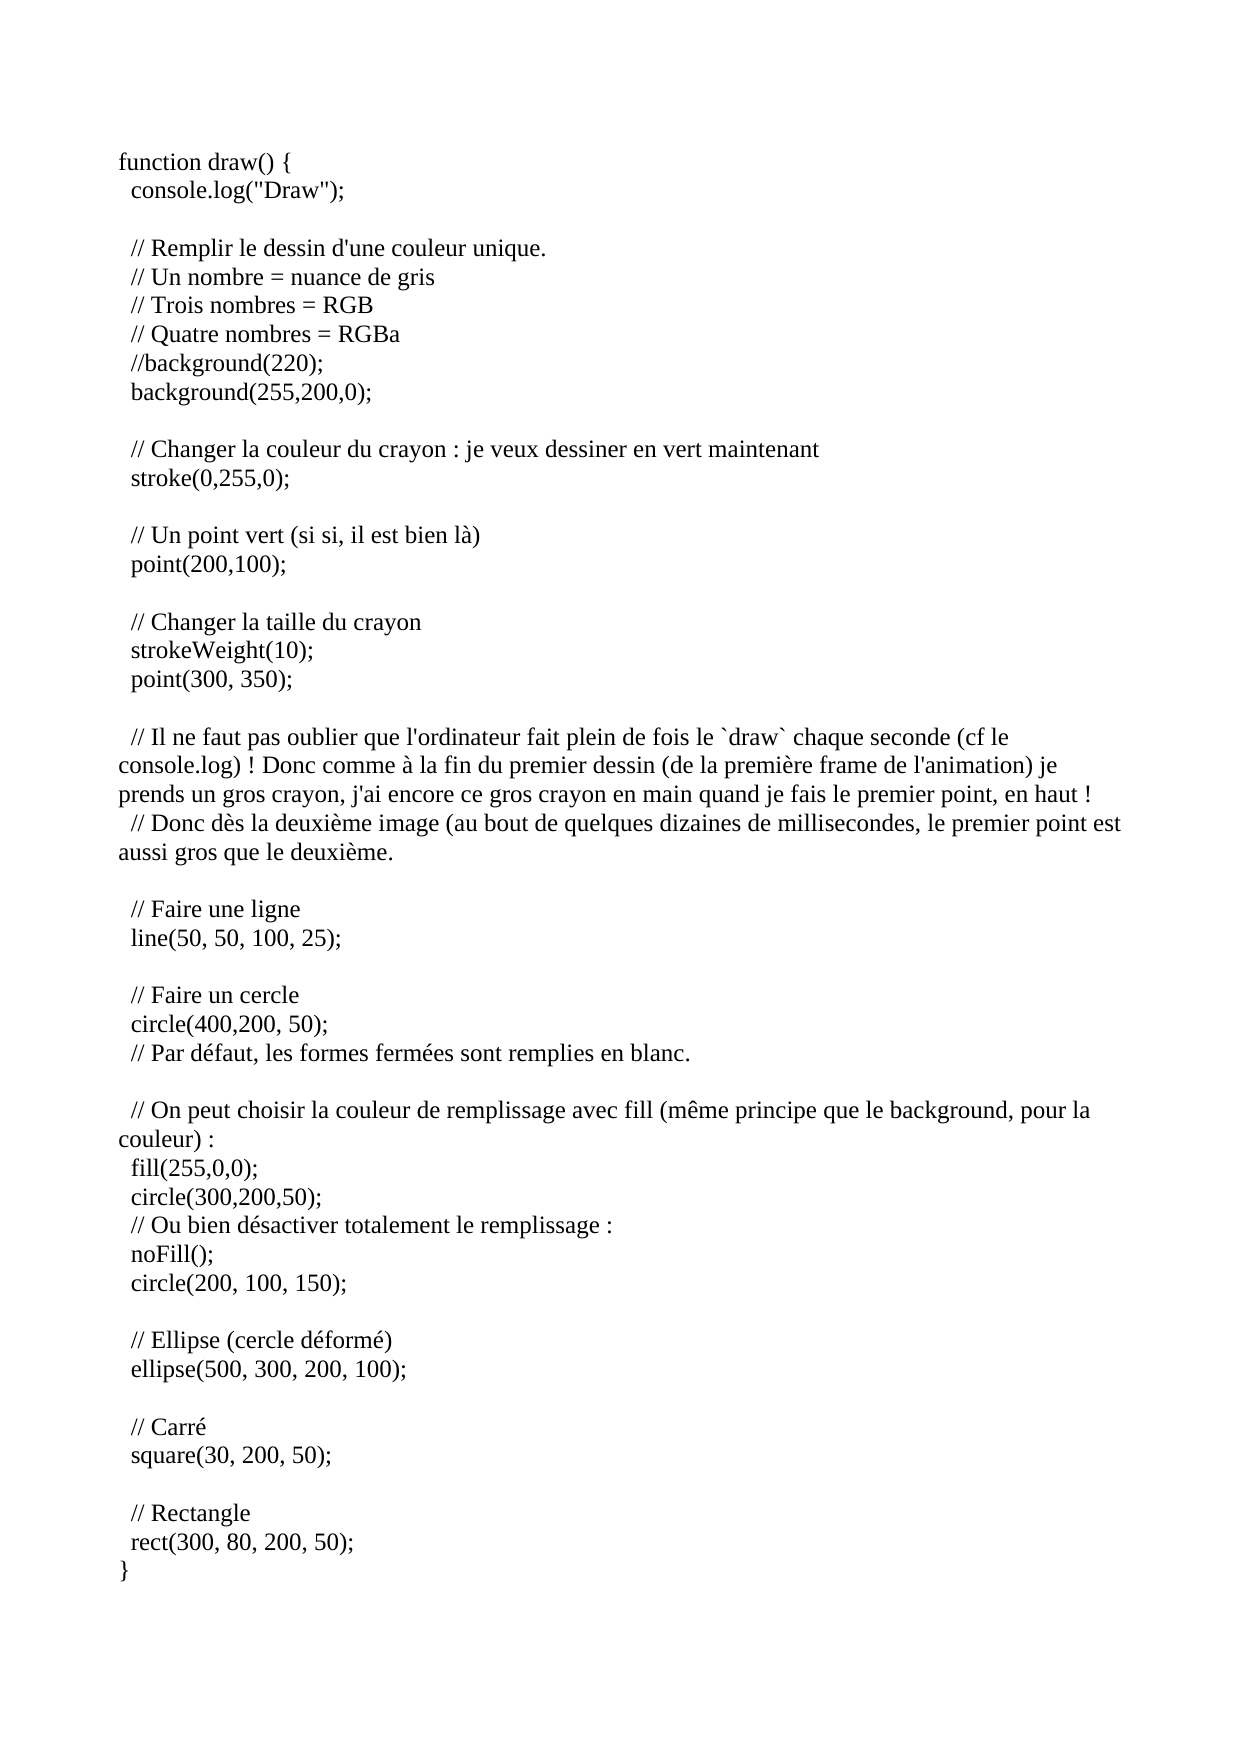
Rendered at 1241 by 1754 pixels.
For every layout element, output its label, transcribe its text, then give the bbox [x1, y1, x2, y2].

text strokeWeight(10); [118, 636, 1122, 664]
text } [118, 1556, 1122, 1584]
text ellipse(500, 300, 200, 100); [118, 1354, 1122, 1383]
text // Remplir le dessin d'une couleur unique. [118, 233, 1122, 262]
text // Il ne faut pas oublier que l'ordinateur fait plein de fois le `draw` chaque seconde (cf le console.log) ! Donc comme à la fin du premier dessin (de la première frame de l'animation) je prends un gros crayon, j'ai encore ce gros crayon en main quand je fais le premier point, en haut ! [118, 722, 1122, 808]
text line(50, 50, 100, 25); [118, 923, 1122, 952]
text fill(255,0,0); [118, 1153, 1122, 1182]
text // Ellipse (cercle déformé) [118, 1326, 1122, 1354]
text console.log("Draw"); [118, 176, 1122, 204]
text // Trois nombres = RGB [118, 291, 1122, 319]
text //background(220); [118, 348, 1122, 377]
text rect(300, 80, 200, 50); [118, 1527, 1122, 1556]
text circle(200, 100, 150); [118, 1268, 1122, 1297]
text noFill(); [118, 1239, 1122, 1268]
text // Un point vert (si si, il est bien là) [118, 521, 1122, 549]
text // Changer la couleur du crayon : je veux dessiner en vert maintenant [118, 434, 1122, 463]
text // On peut choisir la couleur de remplissage avec fill (même principe que le background, pour la couleur) : [118, 1096, 1122, 1153]
text // Donc dès la deuxième image (au bout de quelques dizaines de millisecondes, le premier point est aussi gros que le deuxième. [118, 808, 1122, 866]
text stroke(0,255,0); [118, 463, 1122, 492]
text // Ou bien désactiver totalement le remplissage : [118, 1211, 1122, 1239]
text // Changer la taille du crayon [118, 607, 1122, 636]
text // Quatre nombres = RGBa [118, 319, 1122, 348]
text // Rectangle [118, 1498, 1122, 1527]
text background(255,200,0); [118, 377, 1122, 406]
text // Faire un cercle [118, 981, 1122, 1009]
text function draw() { [118, 147, 1122, 176]
text circle(300,200,50); [118, 1182, 1122, 1211]
text square(30, 200, 50); [118, 1441, 1122, 1469]
text point(300, 350); [118, 664, 1122, 693]
text // Un nombre = nuance de gris [118, 262, 1122, 291]
text point(200,100); [118, 549, 1122, 578]
text // Par défaut, les formes fermées sont remplies en blanc. [118, 1038, 1122, 1067]
text circle(400,200, 50); [118, 1009, 1122, 1038]
text // Faire une ligne [118, 894, 1122, 923]
text // Carré [118, 1412, 1122, 1441]
